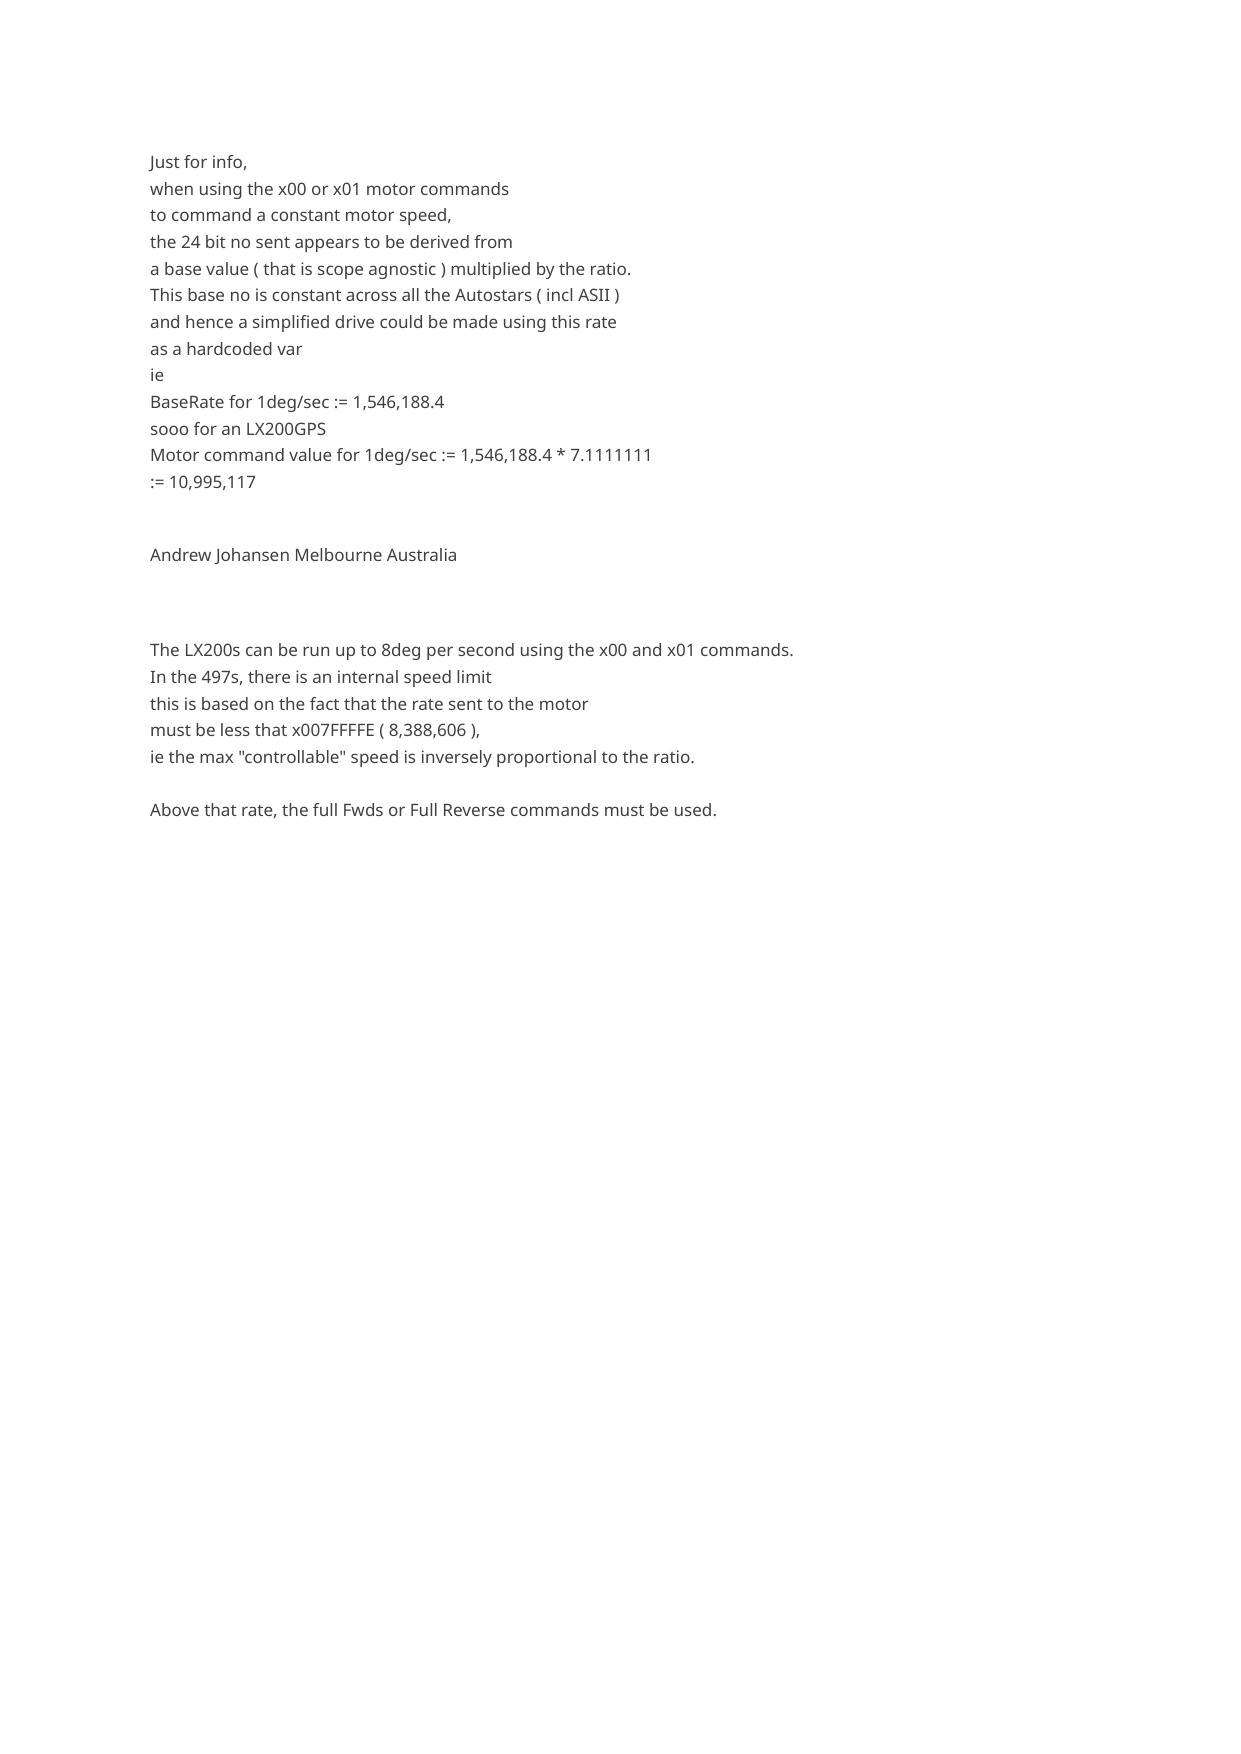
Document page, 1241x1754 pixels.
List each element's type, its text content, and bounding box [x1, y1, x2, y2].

text Just for info, when using the x00 or x01 motor commands to command a constant motor speed, the 24 bit no sent appears to be derived from a base value ( that is scope agnostic ) multiplied by the ratio. This base no is constant across all the Autostars ( incl ASII ) and hence a simplified drive could be made using this rate as a hardcoded var ie BaseRate for 1deg/sec := 1,546,188.4 sooo for an LX200GPS Motor command value for 1deg/sec := 1,546,188.4 * 7.1111111 := 10,995,117 Andrew Johansen Melbourne Australia [150, 150, 1090, 567]
text The LX200s can be run up to 8deg per second using the x00 and x01 commands. In the 497s, there is an internal speed limit this is based on the fact that the rate sent to the motor must be less that x007FFFFE ( 8,388,606 ), ie the max "controllable" speed is inversely proportional to the ratio. Above that rate, the full Fwds or Full Reverse commands must be used. [150, 638, 1090, 822]
